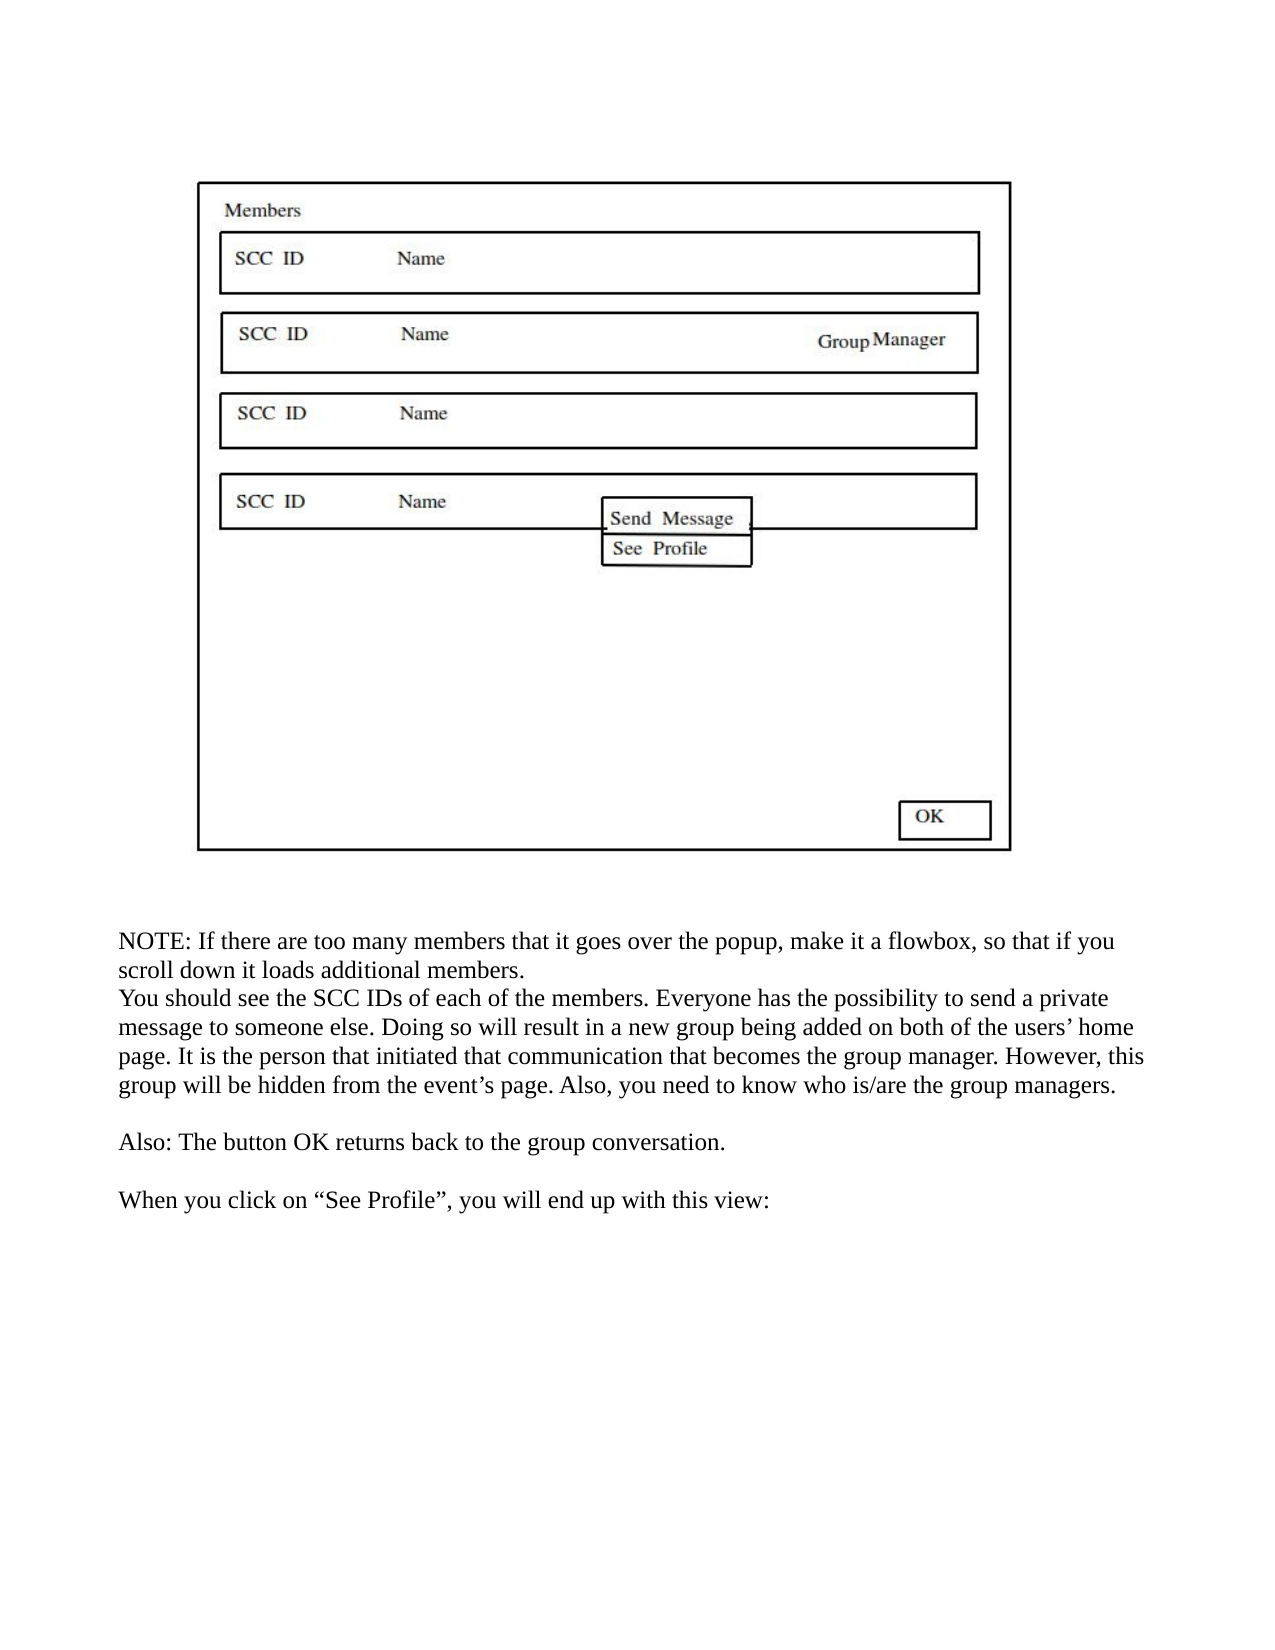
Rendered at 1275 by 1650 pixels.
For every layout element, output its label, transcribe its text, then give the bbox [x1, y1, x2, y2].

text Also: The button OK returns back to the group conversation. [118, 1127, 1157, 1156]
text You should see the SCC IDs of each of the members. Everyone has the possibility to send a private message to someone else. Doing so will result in a new group being added on both of the users’ home page. It is the person that initiated that communication that becomes the group manager. However, this group will be hidden from the event’s page. Also, you need to know who is/are the group managers. [118, 983, 1157, 1098]
text When you click on “See Profile”, you will end up with this view: [118, 1185, 1157, 1213]
text NOTE: If there are too many members that it goes over the popup, make it a flowbox, so that if you scroll down it loads additional members. [118, 926, 1157, 983]
picture [118, 118, 1157, 898]
